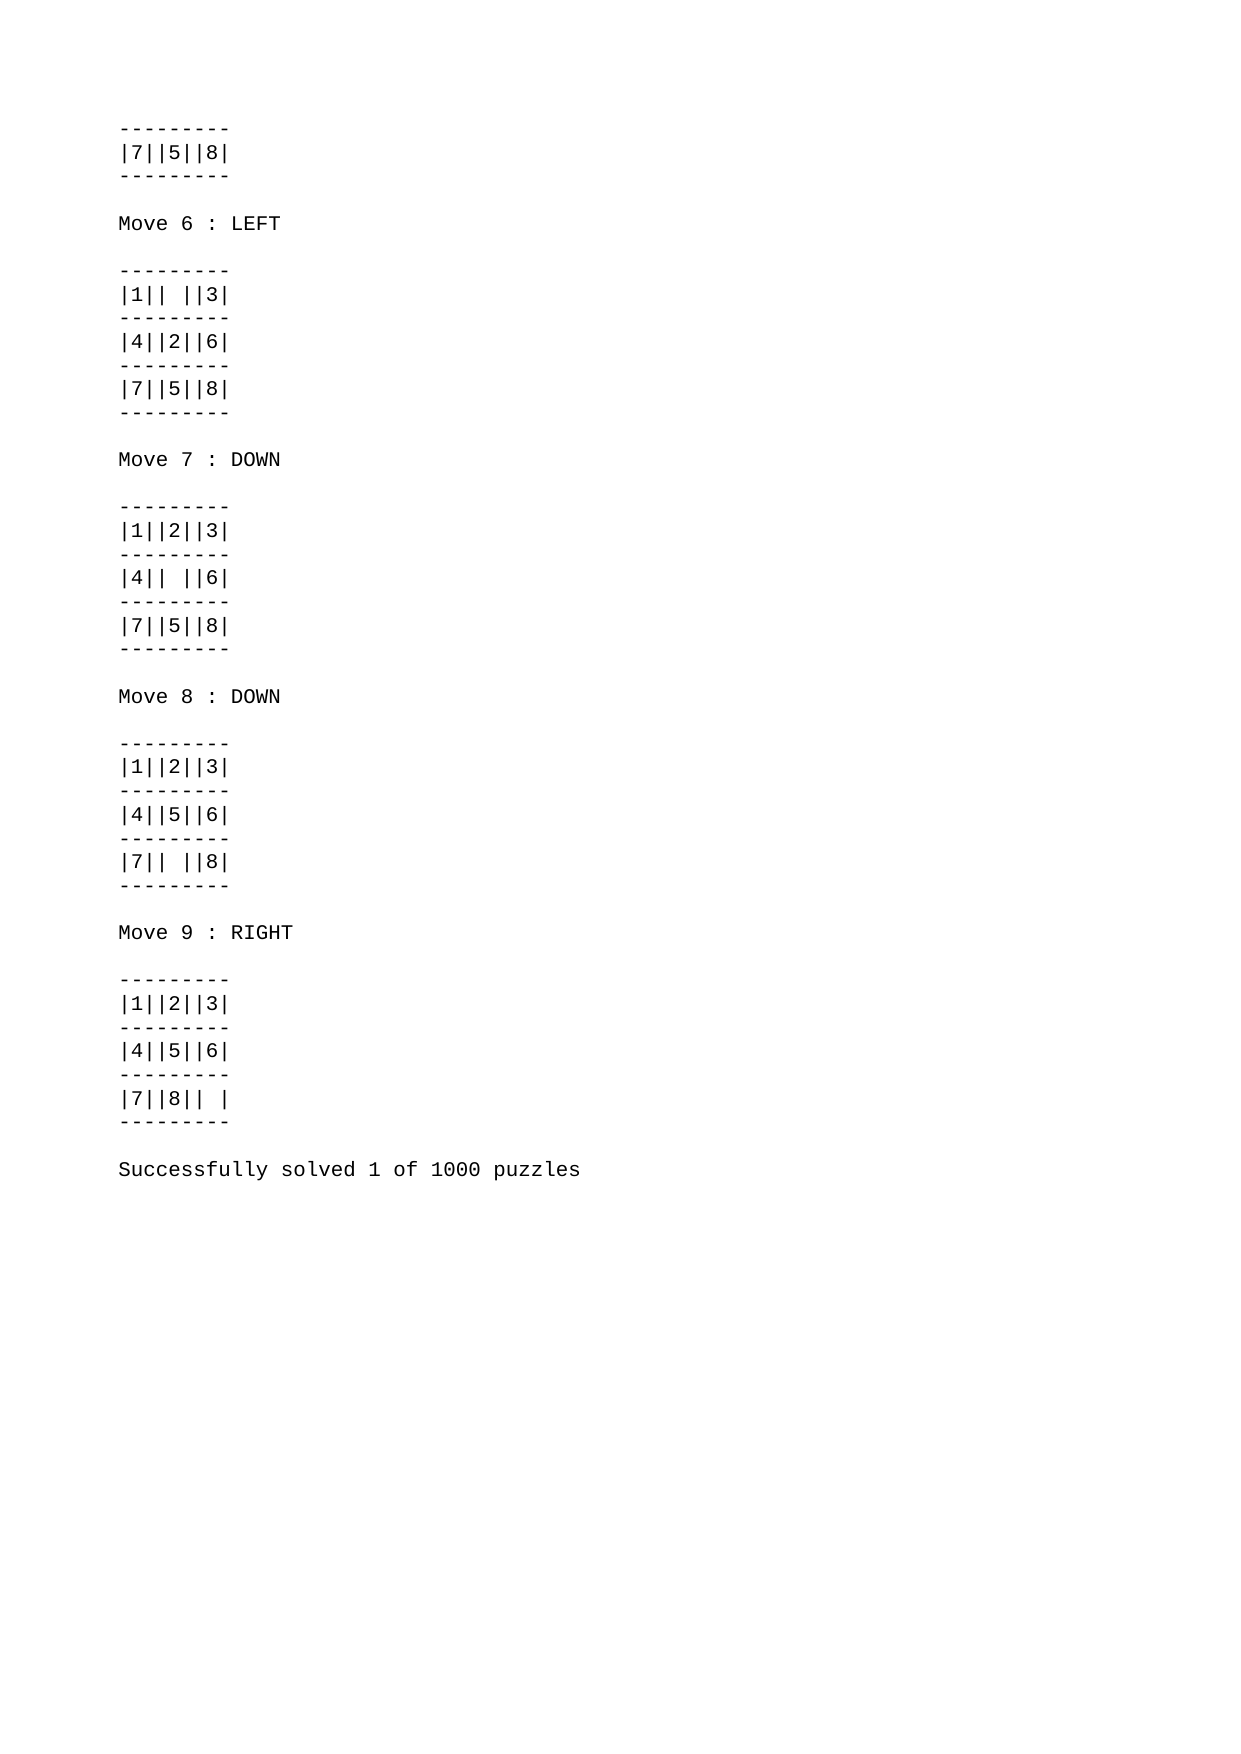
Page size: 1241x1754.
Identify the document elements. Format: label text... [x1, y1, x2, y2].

text |4||2||6| [118, 331, 1122, 354]
text --------- [118, 780, 1122, 804]
text --------- [118, 496, 1122, 520]
text |7|| ||8| [118, 851, 1122, 875]
text Move 6 : LEFT [118, 213, 1122, 236]
text --------- [118, 260, 1122, 284]
text |4||5||6| [118, 1040, 1122, 1064]
text |4||5||6| [118, 804, 1122, 827]
text |7||5||8| [118, 378, 1122, 402]
text Move 8 : DOWN [118, 686, 1122, 709]
text |1||2||3| [118, 757, 1122, 780]
text --------- [118, 1111, 1122, 1135]
text --------- [118, 1017, 1122, 1040]
text Move 7 : DOWN [118, 449, 1122, 473]
text |7||5||8| [118, 142, 1122, 165]
text --------- [118, 969, 1122, 993]
text --------- [118, 165, 1122, 189]
text --------- [118, 307, 1122, 331]
text --------- [118, 118, 1122, 142]
text --------- [118, 638, 1122, 662]
text --------- [118, 733, 1122, 757]
text --------- [118, 354, 1122, 378]
text --------- [118, 591, 1122, 615]
text --------- [118, 875, 1122, 898]
text Successfully solved 1 of 1000 puzzles [118, 1158, 1122, 1182]
text |7||8|| | [118, 1088, 1122, 1111]
text --------- [118, 1064, 1122, 1088]
text |1|| ||3| [118, 284, 1122, 307]
text Move 9 : RIGHT [118, 922, 1122, 946]
text |1||2||3| [118, 993, 1122, 1017]
text |1||2||3| [118, 520, 1122, 544]
text --------- [118, 544, 1122, 567]
text --------- [118, 402, 1122, 426]
text |7||5||8| [118, 615, 1122, 638]
text |4|| ||6| [118, 567, 1122, 591]
text --------- [118, 827, 1122, 851]
